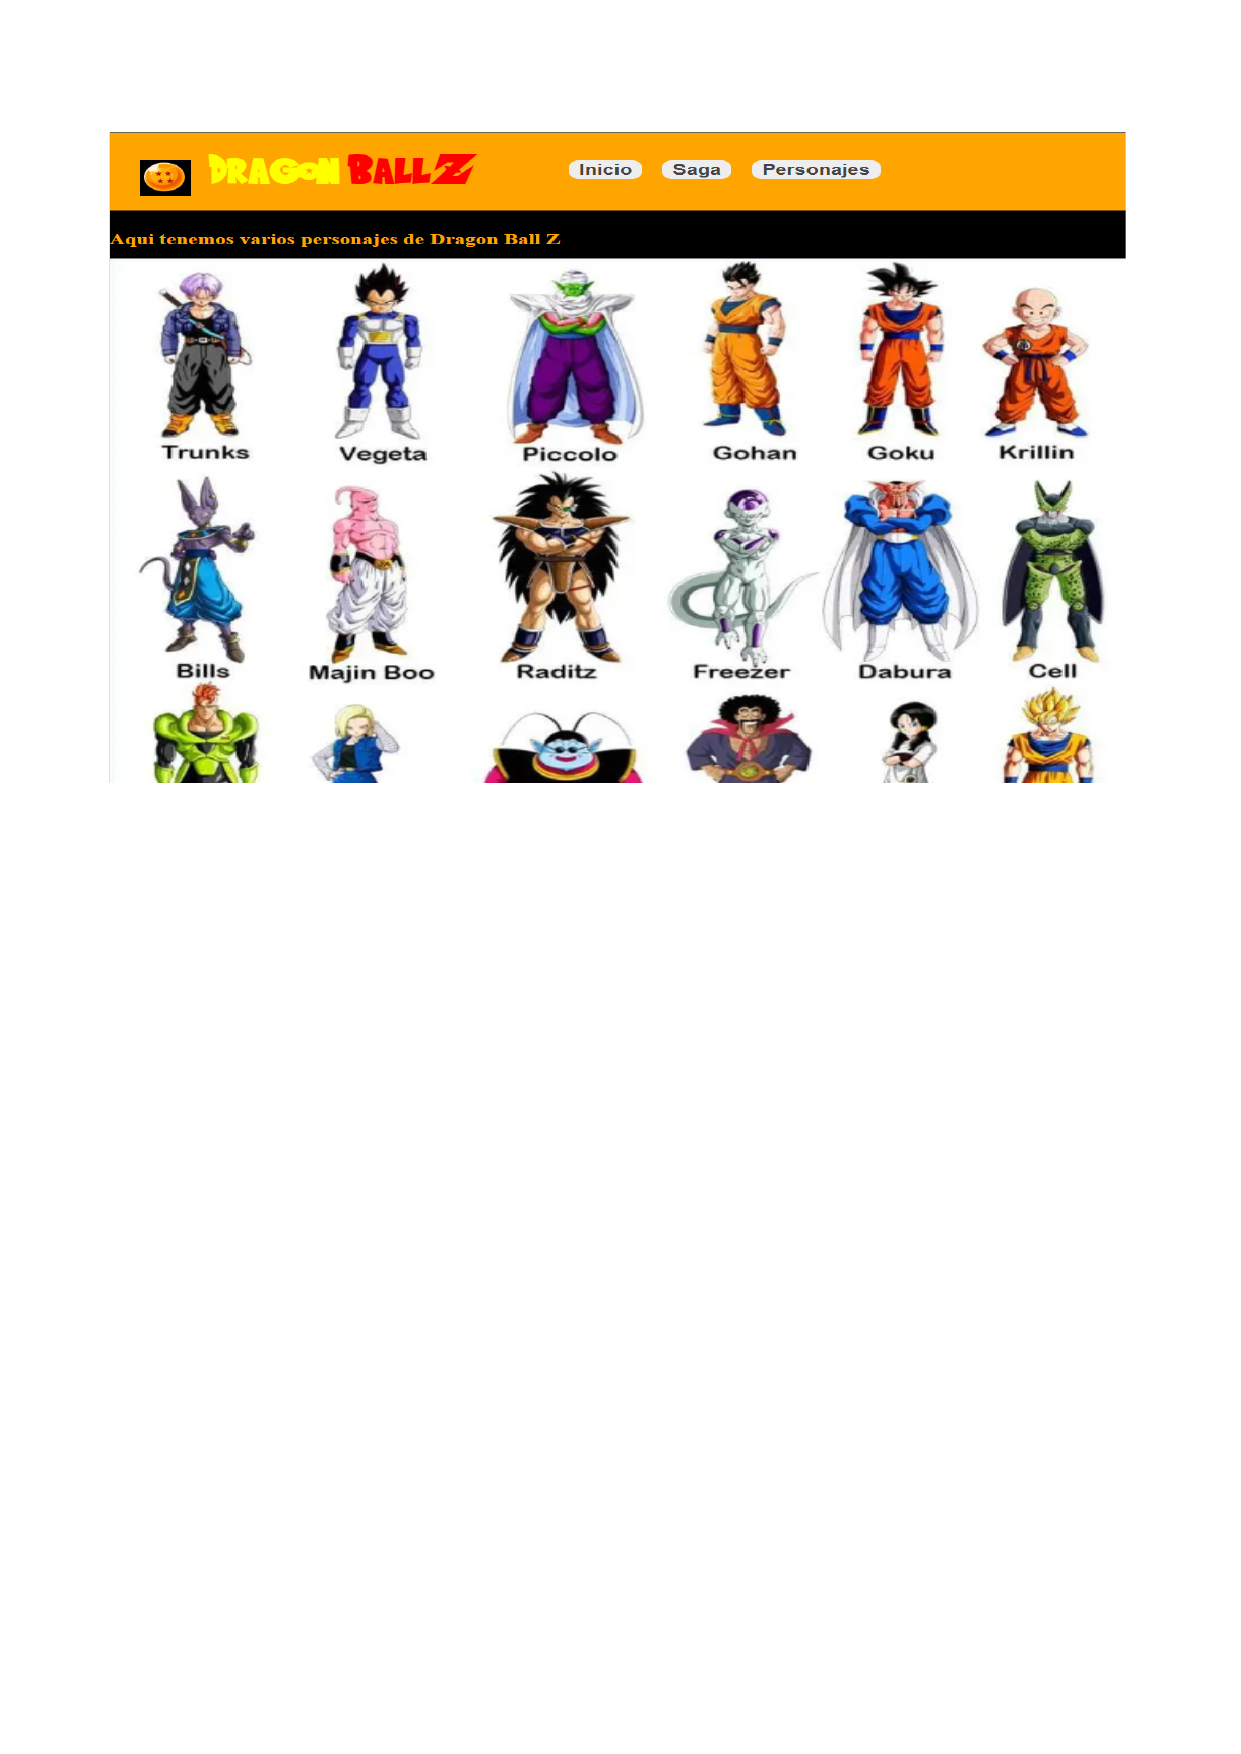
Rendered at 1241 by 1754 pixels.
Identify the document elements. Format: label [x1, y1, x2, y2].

picture [109, 132, 1126, 783]
